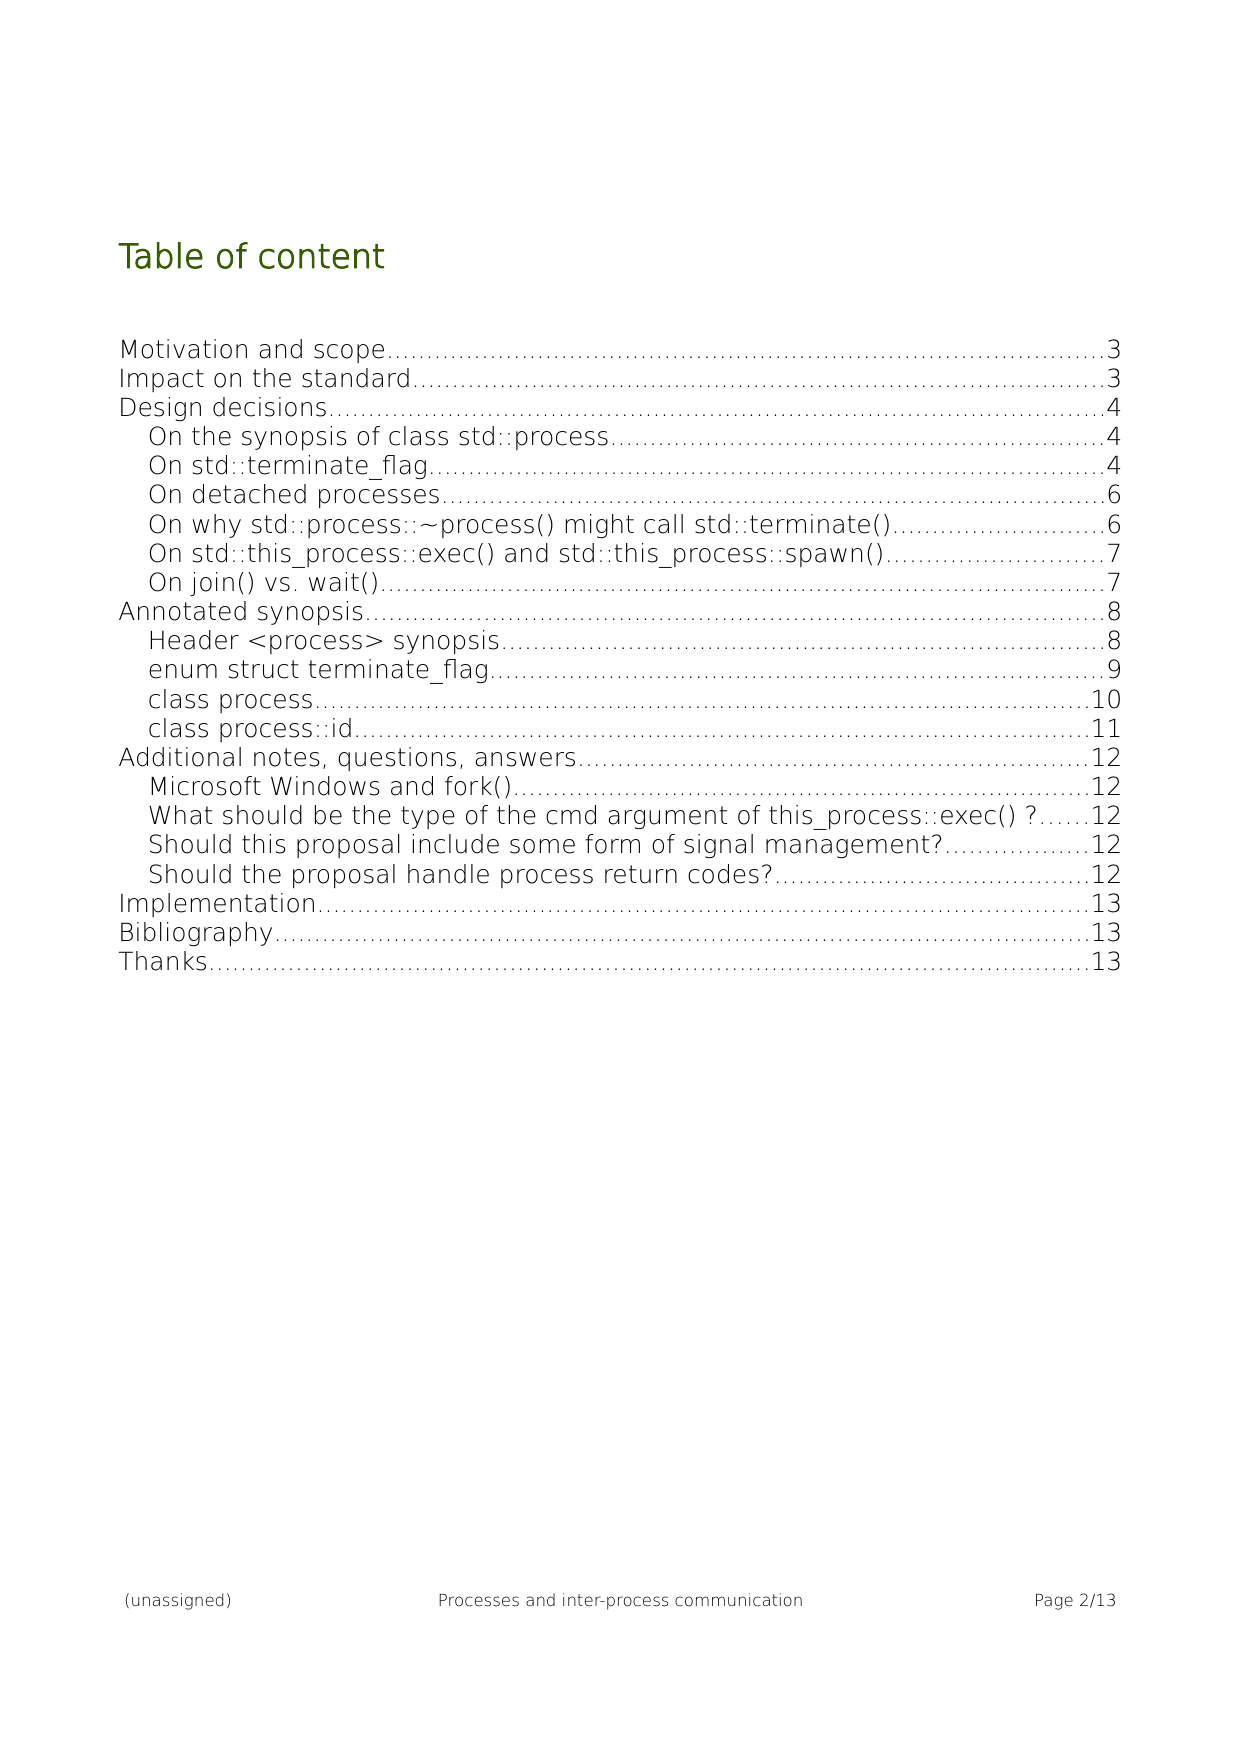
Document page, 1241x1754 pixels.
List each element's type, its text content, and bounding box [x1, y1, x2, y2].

text Additional notes, questions, answers 12 [118, 743, 1122, 772]
text On std::terminate_flag 4 [148, 452, 1122, 481]
text What should be the type of the cmd argument of this_process::exec() ? 12 [148, 802, 1122, 831]
text On std::this_process::exec() and std::this_process::spawn() 7 [148, 539, 1122, 568]
text On why std::process::~process() might call std::terminate() 6 [148, 510, 1122, 539]
text Annotated synopsis 8 [118, 597, 1122, 627]
text class process 10 [148, 685, 1122, 714]
text Motivation and scope 3 [118, 335, 1122, 364]
text Should the proposal handle process return codes? 12 [148, 860, 1122, 889]
text On the synopsis of class std::process 4 [148, 422, 1122, 452]
text On join() vs. wait() 7 [148, 568, 1122, 597]
text enum struct terminate_flag 9 [148, 656, 1122, 685]
text On detached processes 6 [148, 481, 1122, 510]
text Impact on the standard 3 [118, 364, 1122, 393]
text Should this proposal include some form of signal management? 12 [148, 831, 1122, 860]
text Microsoft Windows and fork() 12 [148, 772, 1122, 802]
text Header <process> synopsis 8 [148, 627, 1122, 656]
text Bibliography 13 [118, 918, 1122, 947]
subtitle Table of content [118, 237, 1122, 276]
text Thanks 13 [118, 947, 1122, 977]
text Implementation 13 [118, 889, 1122, 918]
text Design decisions 4 [118, 393, 1122, 422]
text class process::id 11 [148, 714, 1122, 743]
